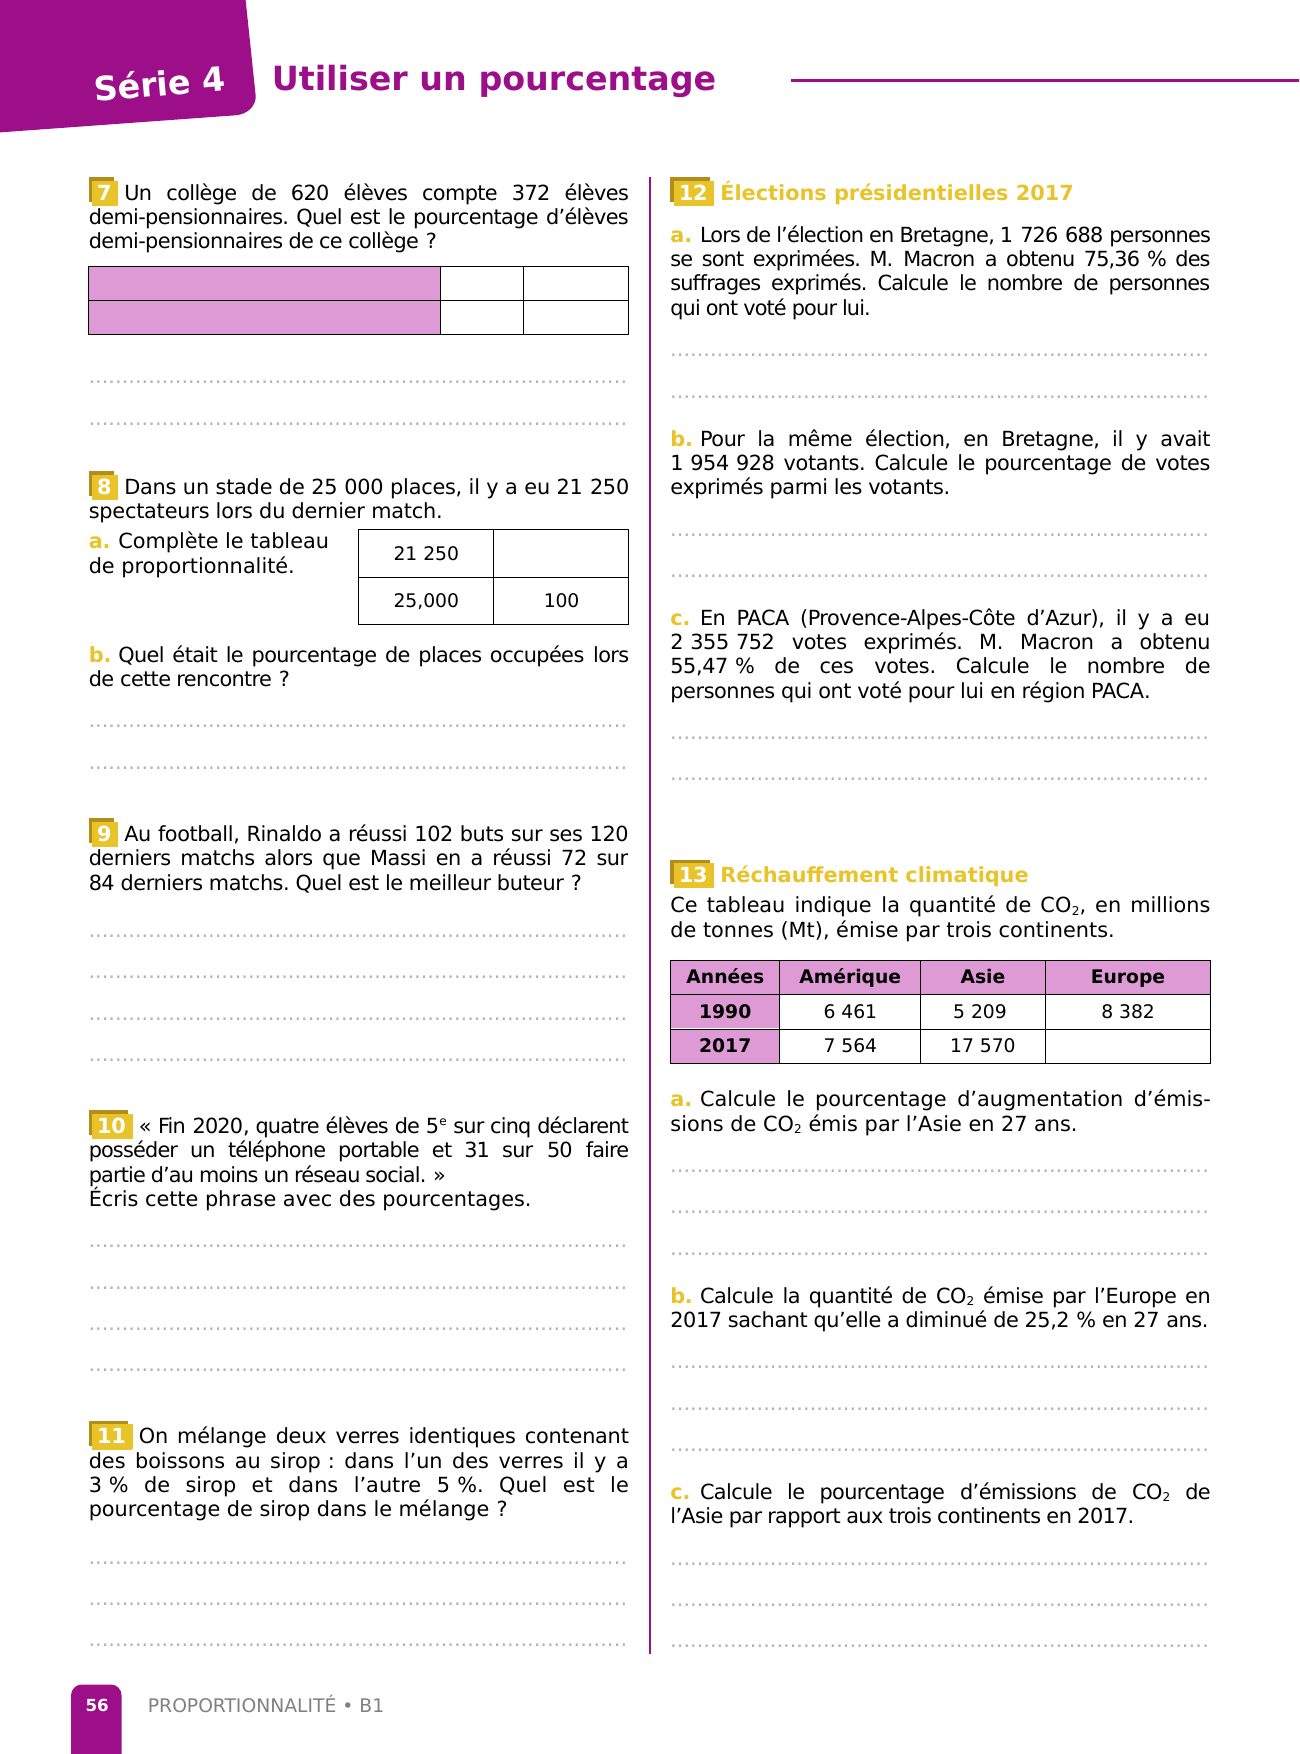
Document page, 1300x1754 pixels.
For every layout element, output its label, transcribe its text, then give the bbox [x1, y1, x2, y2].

list Pour la même élection, en Bretagne, il y avait 1 954 928 votants. Calcule le pourcentage de votes exprimés parmi les votants. [670, 427, 1211, 499]
text Écris cette phrase avec des pourcentages. [88, 1187, 629, 1211]
table_cell [524, 301, 628, 334]
table_cell [89, 301, 440, 334]
list Calcule le pourcentage d’émissions de CO2 de l’Asie par rapport aux trois continents en 2017. [670, 1480, 1211, 1528]
table_header Asie [921, 961, 1045, 994]
list En PACA (Provence-Alpes-Côte d’Azur), il y a eu 2 355 752 votes exprimés. M. Macron a obtenu 55,47 % de ces votes. Calcule le nombre de personnes qui ont voté pour lui en région PACA. [670, 606, 1211, 703]
table_header [441, 267, 523, 300]
table_header [494, 530, 628, 577]
subtitle Au football, Rinaldo a réussi 102 buts sur ses 120 derniers matchs alors que Massi en a réussi 72 sur 84 derniers matchs. Quel est le meilleur buteur ? [88, 818, 629, 895]
table_cell 5 209 [921, 995, 1045, 1028]
table_cell [441, 301, 523, 334]
subtitle Dans un stade de 25 000 places, il y a eu 21 250 spectateurs lors du dernier match. [88, 471, 629, 523]
table_cell 6 461 [780, 995, 920, 1028]
text Ce tableau indique la quantité de CO2, en millions de tonnes (Mt), émise par trois continents. [670, 893, 1211, 942]
table_cell 2017 [671, 1030, 779, 1063]
table_header 21 250 [359, 530, 493, 577]
table_header Europe [1046, 961, 1210, 994]
table_header [89, 267, 440, 300]
table_header Amérique [780, 961, 920, 994]
table_cell 17 570 [921, 1030, 1045, 1063]
table_header [524, 267, 628, 300]
table_header Années [671, 961, 779, 994]
list Lors de l’élection en Bretagne, 1 726 688 personnes se sont exprimées. M. Macron a obtenu 75,36 % des suffrages exprimés. Calcule le nombre de personnes qui ont voté pour lui. [670, 223, 1211, 320]
list Calcule le pourcentage d’augmentation d’émis­sions de CO2 émis par l’Asie en 27 ans. [670, 1087, 1211, 1136]
table_cell 7 564 [780, 1030, 920, 1063]
table_cell 8 382 [1046, 995, 1210, 1028]
subtitle Un collège de 620 élèves compte 372 élèves demi-pensionnaires. Quel est le pourcentage d’élèves demi-pensionnaires de ce collège ? [88, 177, 629, 254]
list Calcule la quantité de CO2 émise par l’Europe en 2017 sachant qu’elle a diminué de 25,2 % en 27 ans. [670, 1284, 1211, 1332]
list Quel était le pourcentage de places occupées lors de cette rencontre ? [88, 643, 629, 691]
subtitle Réchauffement climatique [670, 859, 1211, 887]
subtitle Élections présidentielles 2017 [710, 177, 1211, 205]
table_cell 100 [494, 578, 628, 624]
subtitle « Fin 2020, quatre élèves de 5e sur cinq déclarent posséder un téléphone portable et 31 sur 50 faire partie d’au moins un réseau social. » [88, 1110, 629, 1187]
table_cell 1990 [671, 995, 779, 1028]
table_cell 25 000 [359, 578, 493, 624]
table_cell [1046, 1030, 1210, 1063]
list Complète le tableau de proportionnalité. [88, 529, 341, 578]
subtitle On mélange deux verres identiques contenant des boissons au sirop : dans l’un des verres il y a 3 % de sirop et dans l’autre 5 %. Quel est le pourcentage de sirop dans le mélange ? [88, 1421, 629, 1522]
